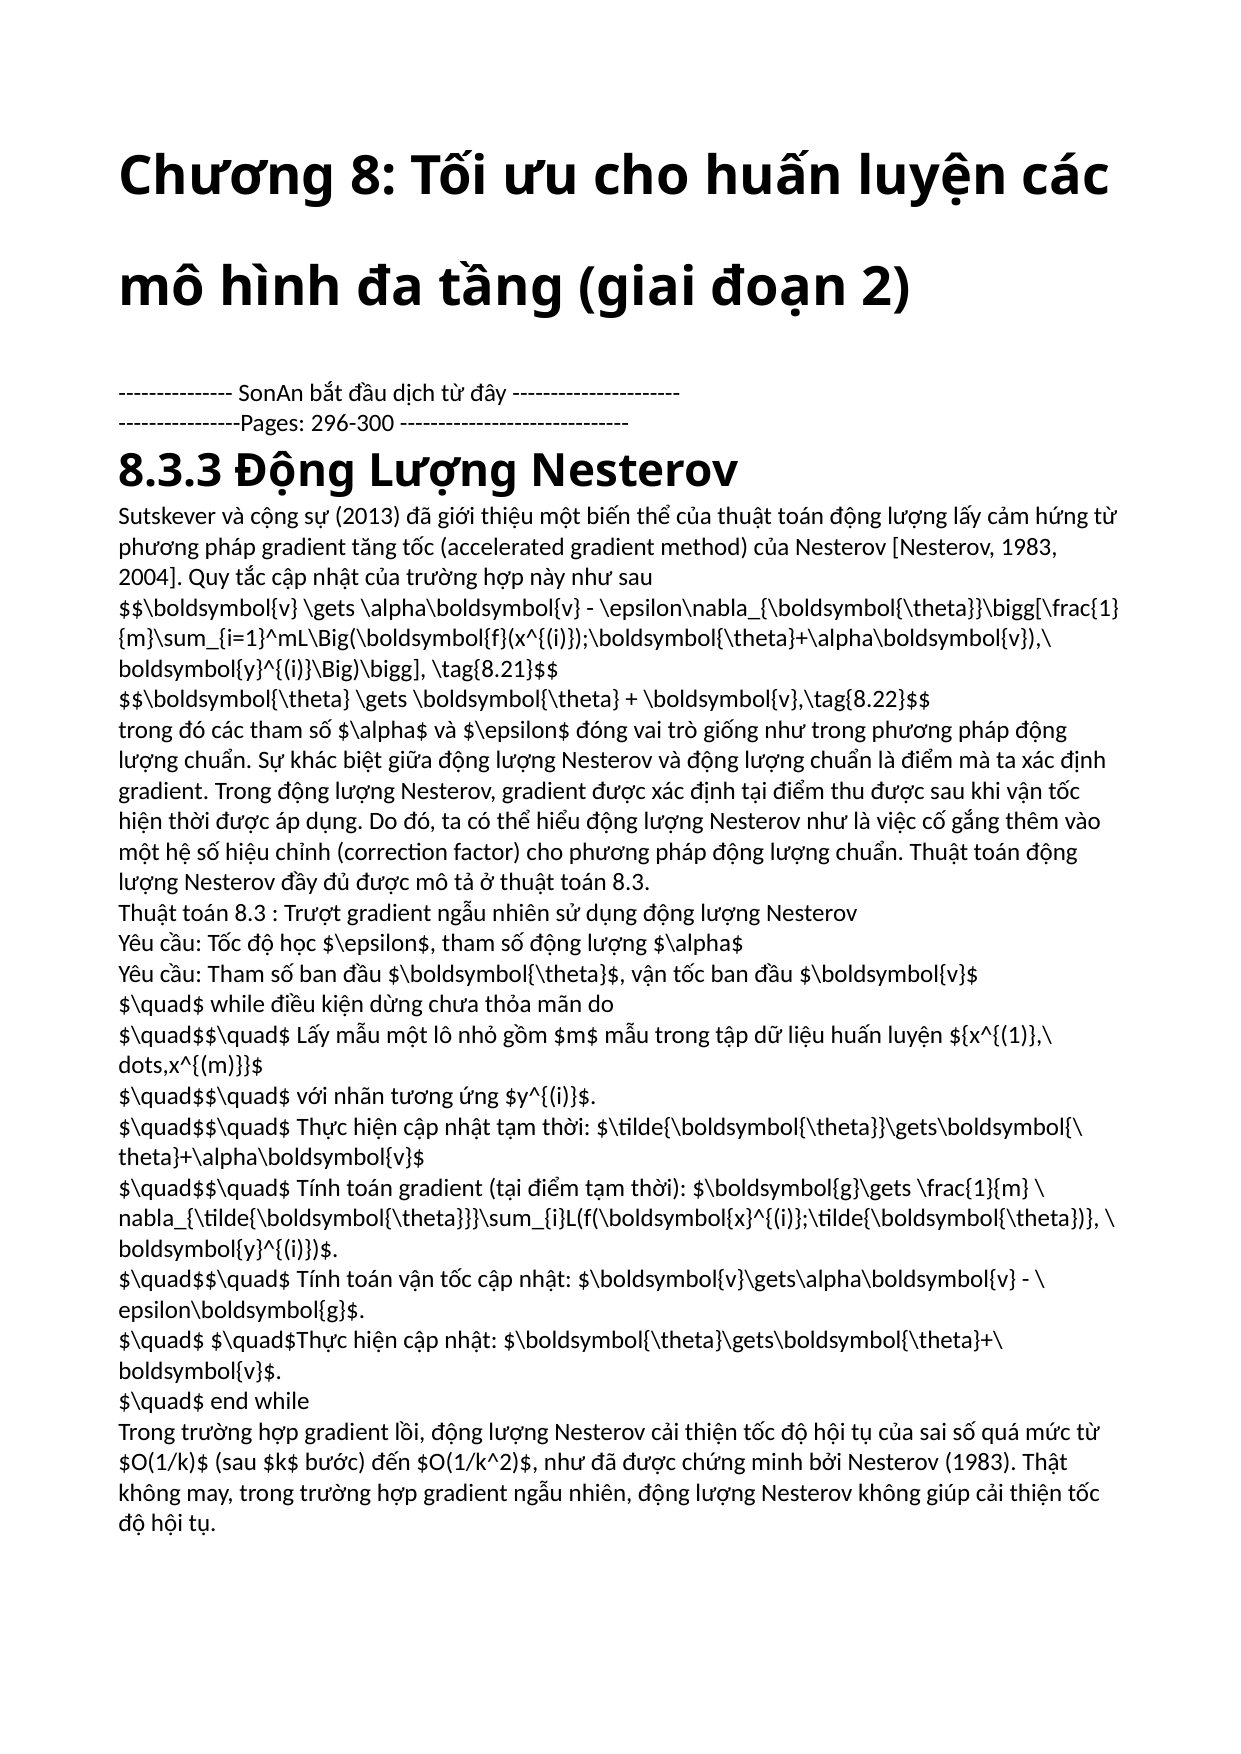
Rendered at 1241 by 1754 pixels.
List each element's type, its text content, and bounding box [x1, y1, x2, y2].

text Yêu cầu: Tham số ban đầu $\boldsymbol{\theta}$, vận tốc ban đầu $\boldsymbol{v}$ [118, 958, 1122, 989]
subtitle Chương 8: Tối ưu cho huấn luyện các mô hình đa tầng (giai đoạn 2) [118, 137, 1122, 321]
text $\quad$ end while [118, 1385, 1122, 1416]
text Yêu cầu: Tốc độ học $\epsilon$, tham số động lượng $\alpha$ [118, 928, 1122, 958]
text $\quad$ $\quad$Thực hiện cập nhật: $\boldsymbol{\theta}\gets\boldsymbol{\theta}+\boldsymbol{v}$. [118, 1324, 1122, 1385]
text $\quad$$\quad$ Tính toán gradient (tại điểm tạm thời): $\boldsymbol{g}\gets \frac{1}{m} \nabla_{\tilde{\boldsymbol{\theta}}}\sum_{i}L(f(\boldsymbol{x}^{(i)};\tilde{\boldsymbol{\theta})}, \boldsymbol{y}^{(i)})$. [118, 1172, 1122, 1263]
text $\quad$$\quad$ Lấy mẫu một lô nhỏ gồm $m$ mẫu trong tập dữ liệu huấn luyện ${x^{(1)},\dots,x^{(m)}}$ [118, 1019, 1122, 1080]
text $\quad$$\quad$ Tính toán vận tốc cập nhật: $\boldsymbol{v}\gets\alpha\boldsymbol{v} - \epsilon\boldsymbol{g}$. [118, 1263, 1122, 1324]
text trong đó các tham số $\alpha$ và $\epsilon$ đóng vai trò giống như trong phương pháp động lượng chuẩn. Sự khác biệt giữa động lượng Nesterov và động lượng chuẩn là điểm mà ta xác định gradient. Trong động lượng Nesterov, gradient được xác định tại điểm thu được sau khi vận tốc hiện thời được áp dụng. Do đó, ta có thể hiểu động lượng Nesterov như là việc cố gắng thêm vào một hệ số hiệu chỉnh (correction factor) cho phương pháp động lượng chuẩn. Thuật toán động lượng Nesterov đầy đủ được mô tả ở thuật toán 8.3. [118, 714, 1122, 897]
text ----------------Pages: 296-300 ------------------------------ [118, 407, 1122, 438]
text Thuật toán 8.3 : Trượt gradient ngẫu nhiên sử dụng động lượng Nesterov [118, 897, 1122, 928]
text $$\boldsymbol{\theta} \gets \boldsymbol{\theta} + \boldsymbol{v},\tag{8.22}$$ [118, 683, 1122, 714]
text Sutskever và cộng sự (2013) đã giới thiệu một biến thể của thuật toán động lượng lấy cảm hứng từ phương pháp gradient tăng tốc (accelerated gradient method) của Nesterov [Nesterov, 1983, 2004]. Quy tắc cập nhật của trường hợp này như sau [118, 500, 1122, 592]
text $\quad$ while điều kiện dừng chưa thỏa mãn do [118, 989, 1122, 1019]
text $$\boldsymbol{v} \gets \alpha\boldsymbol{v} - \epsilon\nabla_{\boldsymbol{\theta}}\bigg[\frac{1}{m}\sum_{i=1}^mL\Big(\boldsymbol{f}(x^{(i)});\boldsymbol{\theta}+\alpha\boldsymbol{v}),\boldsymbol{y}^{(i)}\Big)\bigg], \tag{8.21}$$ [118, 592, 1122, 683]
text $\quad$$\quad$ với nhãn tương ứng $y^{(i)}$. [118, 1080, 1122, 1111]
text --------------- SonAn bắt đầu dịch từ đây ---------------------- [118, 377, 1122, 407]
text $\quad$$\quad$ Thực hiện cập nhật tạm thời: $\tilde{\boldsymbol{\theta}}\gets\boldsymbol{\theta}+\alpha\boldsymbol{v}$ [118, 1111, 1122, 1172]
text Trong trường hợp gradient lồi, động lượng Nesterov cải thiện tốc độ hội tụ của sai số quá mức từ $O(1/k)$ (sau $k$ bước) đến $O(1/k^2)$, như đã được chứng minh bởi Nesterov (1983). Thật không may, trong trường hợp gradient ngẫu nhiên, động lượng Nesterov không giúp cải thiện tốc độ hội tụ. [118, 1416, 1122, 1538]
subtitle 8.3.3 Động Lượng Nesterov [118, 438, 1122, 500]
